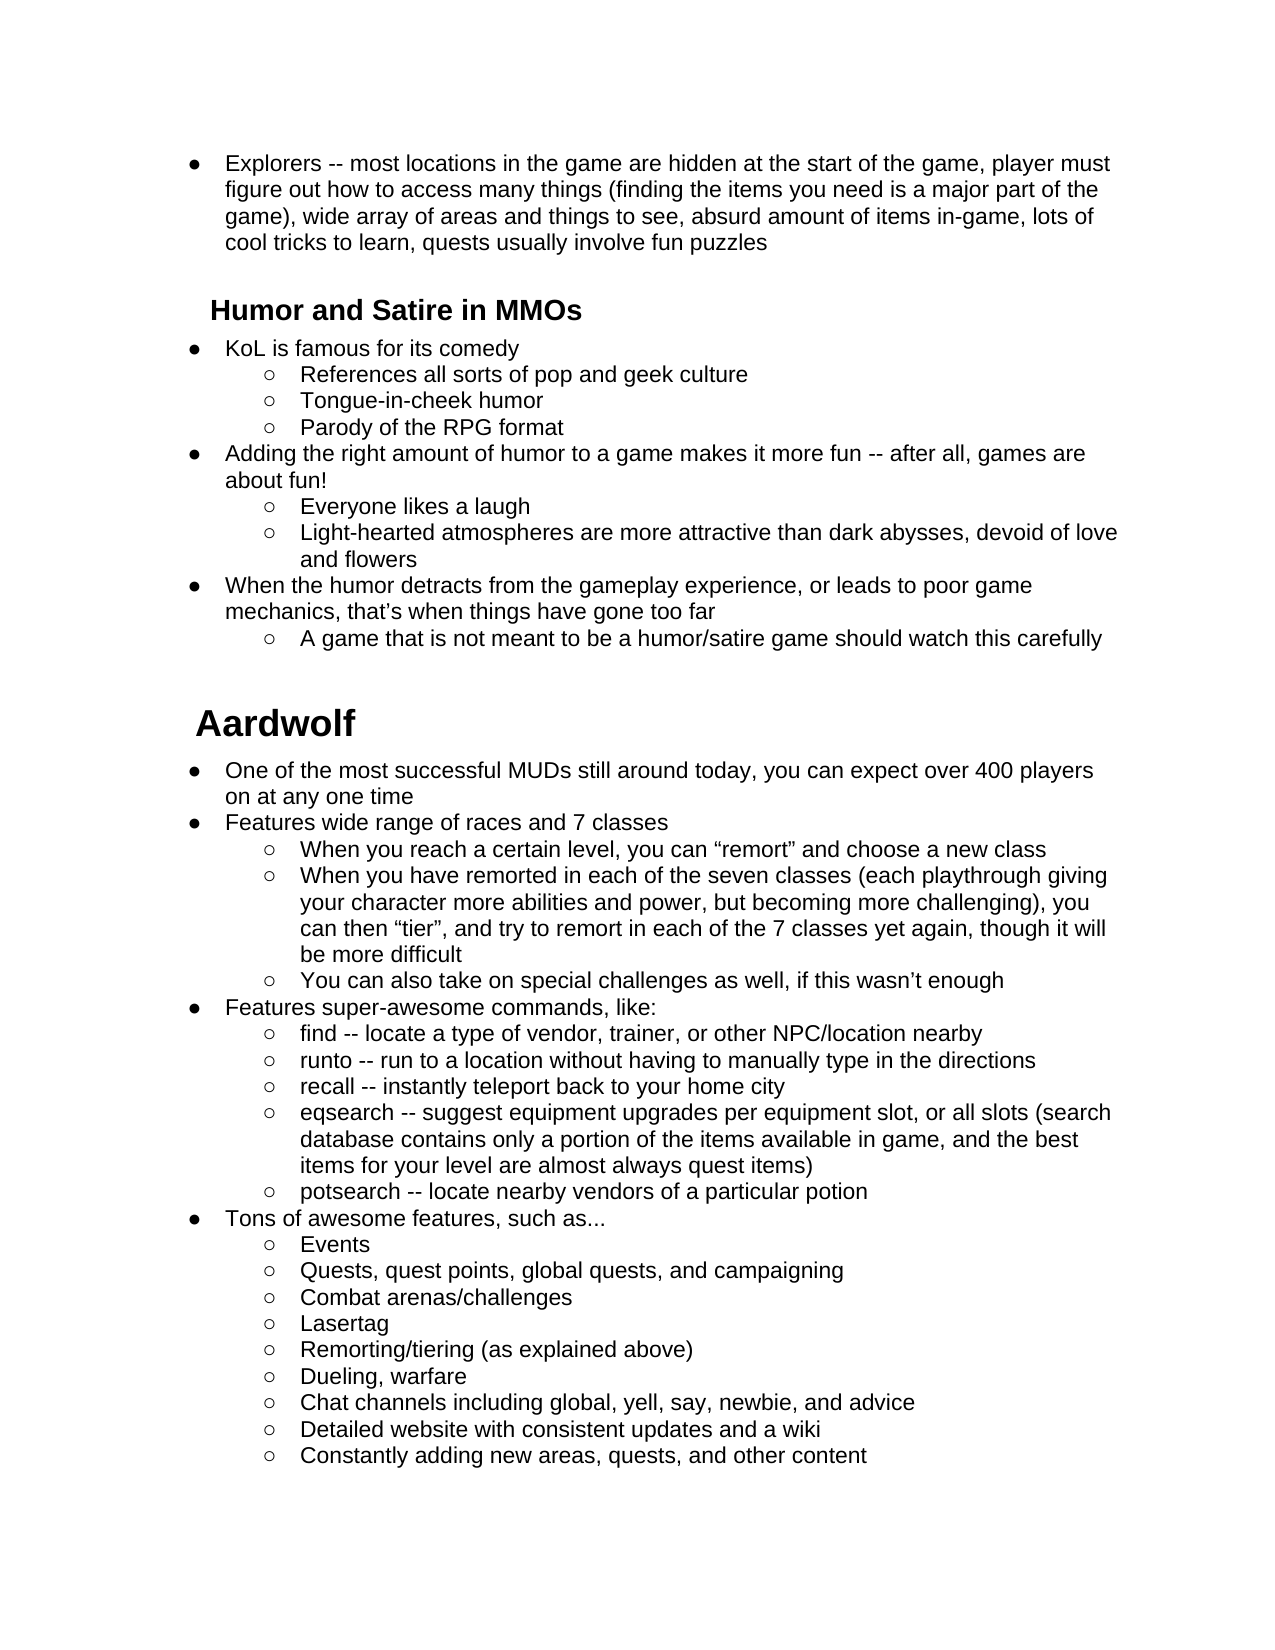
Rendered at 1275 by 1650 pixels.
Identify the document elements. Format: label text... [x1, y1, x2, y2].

list Everyone likes a laugh [262, 493, 1125, 519]
list Explorers -- most locations in the game are hidden at the start of the game, player must figure out how to access many things (finding the items you need is a major part of the game), wide array of areas and things to see, absurd amount of items in-game, lots of cool tricks to learn, quests usually involve fun puzzles [187, 150, 1125, 255]
list Dueling, warfare [262, 1363, 1125, 1389]
list Light-hearted atmospheres are more attractive than dark abysses, devoid of love and flowers [262, 519, 1125, 572]
list Chat channels including global, yell, say, newbie, and advice [262, 1389, 1125, 1416]
list When you reach a certain level, you can “remort” and choose a new class [262, 836, 1125, 862]
list eqsearch -- suggest equipment upgrades per equipment slot, or all slots (search database contains only a portion of the items available in game, and the best items for your level are almost always quest items) [262, 1099, 1125, 1178]
subtitle Aardwolf [150, 701, 1125, 744]
list Combat arenas/challenges [262, 1284, 1125, 1310]
list Adding the right amount of humor to a game makes it more fun -- after all, games are about fun! [187, 440, 1125, 493]
list recall -- instantly teleport back to your home city [262, 1073, 1125, 1099]
list KoL is famous for its comedy [187, 335, 1125, 361]
list Remorting/tiering (as explained above) [262, 1336, 1125, 1363]
list When you have remorted in each of the seven classes (each playthrough giving your character more abilities and power, but becoming more challenging), you can then “tier”, and try to remort in each of the 7 classes yet again, though it will be more difficult [262, 862, 1125, 967]
list Parody of the RPG format [262, 414, 1125, 440]
list find -- locate a type of vendor, trainer, or other NPC/location nearby [262, 1020, 1125, 1047]
list References all sorts of pop and geek culture [262, 361, 1125, 387]
list One of the most successful MUDs still around today, you can expect over 400 players on at any one time [187, 757, 1125, 809]
list Quests, quest points, global quests, and campaigning [262, 1257, 1125, 1284]
list Features super-awesome commands, like: [187, 994, 1125, 1020]
subtitle Humor and Satire in MMOs [150, 293, 1125, 326]
list Tons of awesome features, such as... [187, 1205, 1125, 1231]
list potsearch -- locate nearby vendors of a particular potion [262, 1178, 1125, 1205]
list You can also take on special challenges as well, if this wasn’t enough [262, 967, 1125, 994]
list runto -- run to a location without having to manually type in the directions [262, 1047, 1125, 1073]
list A game that is not meant to be a humor/satire game should watch this carefully [262, 625, 1125, 651]
list When the humor detracts from the gameplay experience, or leads to poor game mechanics, that’s when things have gone too far [187, 572, 1125, 625]
list Lasertag [262, 1310, 1125, 1336]
list Events [262, 1231, 1125, 1257]
list Features wide range of races and 7 classes [187, 809, 1125, 836]
list Tongue-in-cheek humor [262, 387, 1125, 414]
list Constantly adding new areas, quests, and other content [262, 1442, 1125, 1468]
list Detailed website with consistent updates and a wiki [262, 1416, 1125, 1442]
